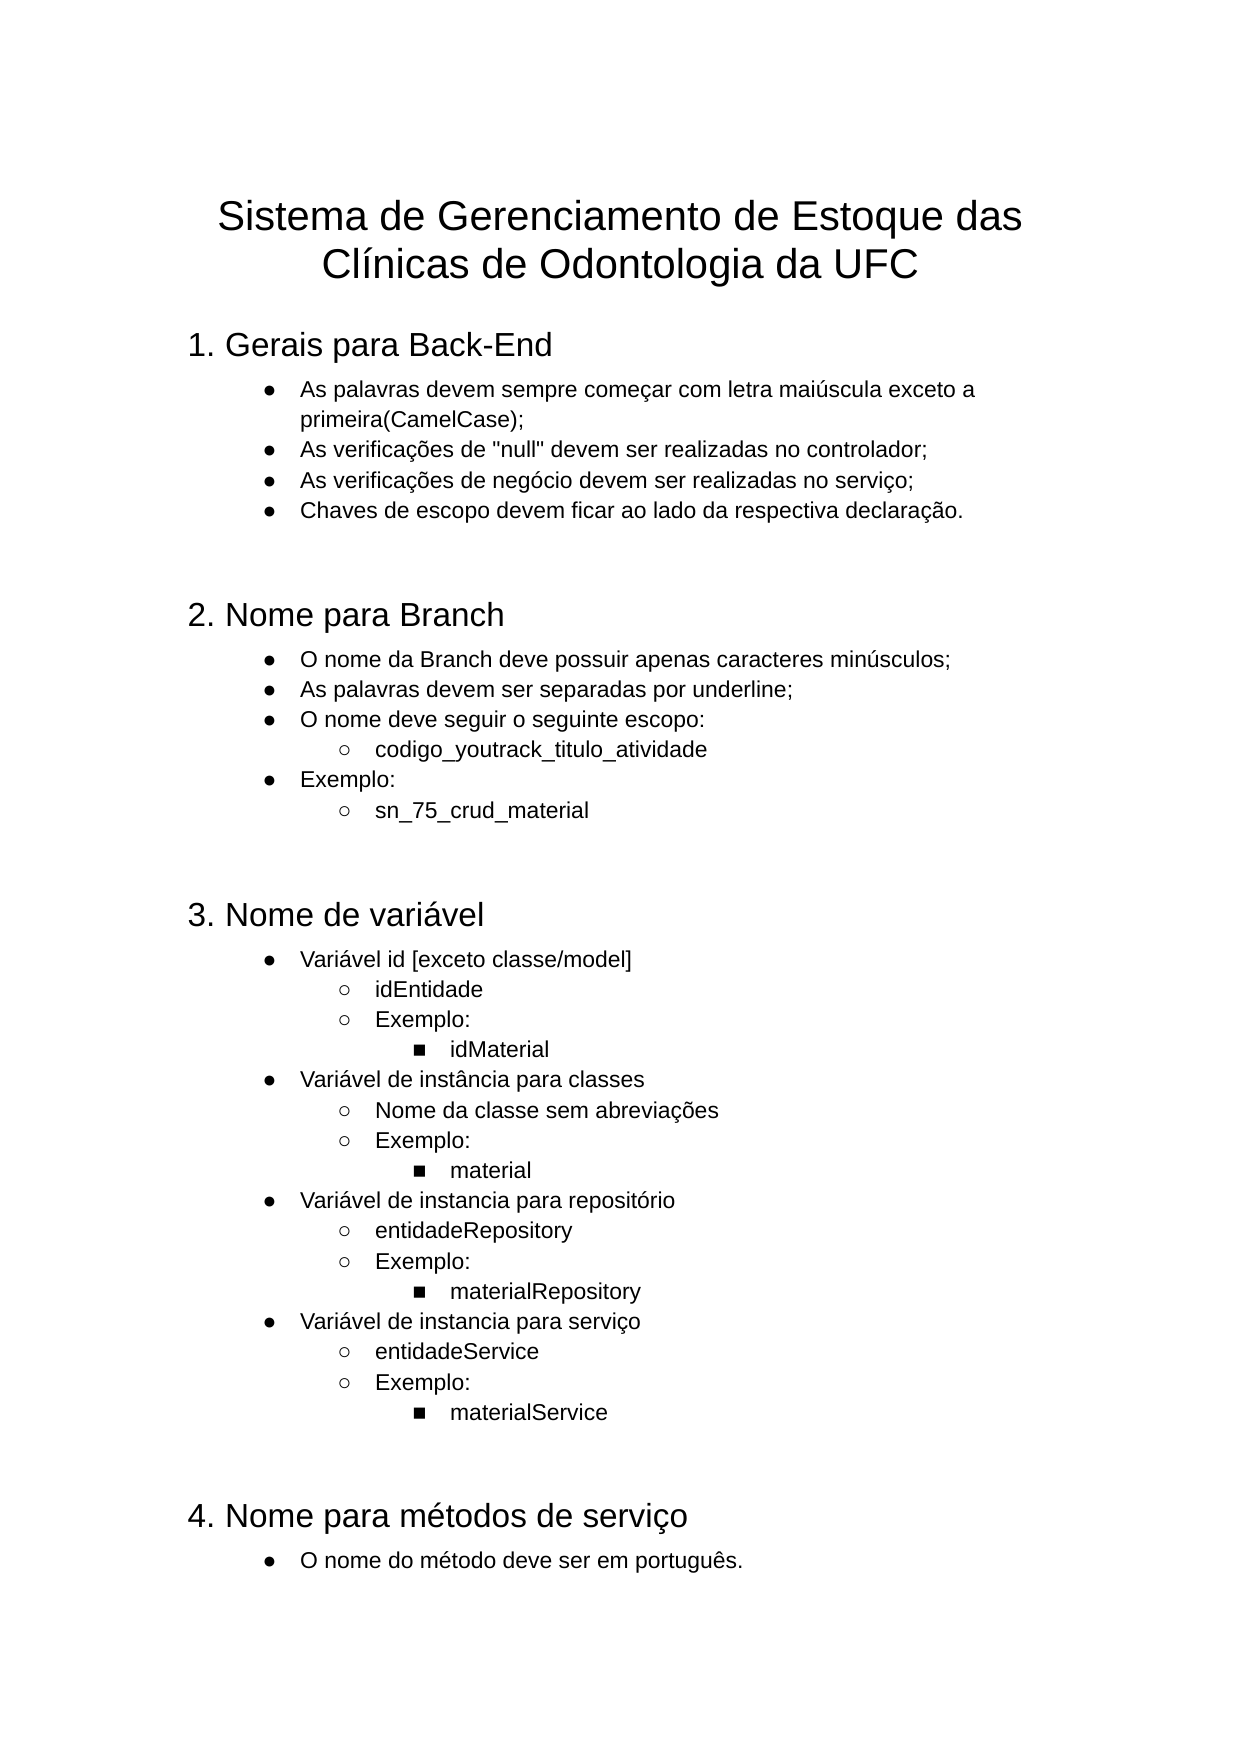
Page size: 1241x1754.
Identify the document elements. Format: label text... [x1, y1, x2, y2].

list Exemplo: [337, 1368, 1090, 1395]
list Variável id [exceto classe/model] [262, 946, 1090, 972]
subtitle Sistema de Gerenciamento de Estoque das Clínicas de Odontologia da UFC [150, 192, 1090, 287]
list sn_75_crud_material [337, 797, 1090, 823]
subtitle Gerais para Back-End [187, 325, 1090, 363]
list Exemplo: [262, 766, 1090, 793]
list As verificações de "null" devem ser realizadas no controlador; [262, 436, 1090, 463]
list As verificações de negócio devem ser realizadas no serviço; [262, 467, 1090, 493]
list materialService [412, 1399, 1090, 1425]
subtitle Nome de variável [187, 894, 1090, 933]
list Chaves de escopo devem ficar ao lado da respectiva declaração. [262, 497, 1090, 523]
list As palavras devem ser separadas por underline; [262, 676, 1090, 702]
list Variável de instância para classes [262, 1066, 1090, 1093]
subtitle Nome para métodos de serviço [187, 1497, 1090, 1535]
list O nome da Branch deve possuir apenas caracteres minúsculos; [262, 646, 1090, 672]
list Exemplo: [337, 1248, 1090, 1274]
list Variável de instancia para serviço [262, 1308, 1090, 1334]
list As palavras devem sempre começar com letra maiúscula exceto a primeira(CamelCase); [262, 376, 1090, 432]
list material [412, 1157, 1090, 1183]
list entidadeRepository [337, 1217, 1090, 1244]
list Nome da classe sem abreviações [337, 1097, 1090, 1123]
list codigo_youtrack_titulo_atividade [337, 736, 1090, 763]
list materialRepository [412, 1278, 1090, 1304]
subtitle Nome para Branch [187, 595, 1090, 633]
list O nome do método deve ser em português. [262, 1547, 1090, 1574]
list entidadeService [337, 1338, 1090, 1364]
list Exemplo: [337, 1127, 1090, 1153]
list idMaterial [412, 1036, 1090, 1062]
list idEntidade [337, 976, 1090, 1002]
list Exemplo: [337, 1006, 1090, 1032]
list O nome deve seguir o seguinte escopo: [262, 706, 1090, 732]
list Variável de instancia para repositório [262, 1187, 1090, 1213]
